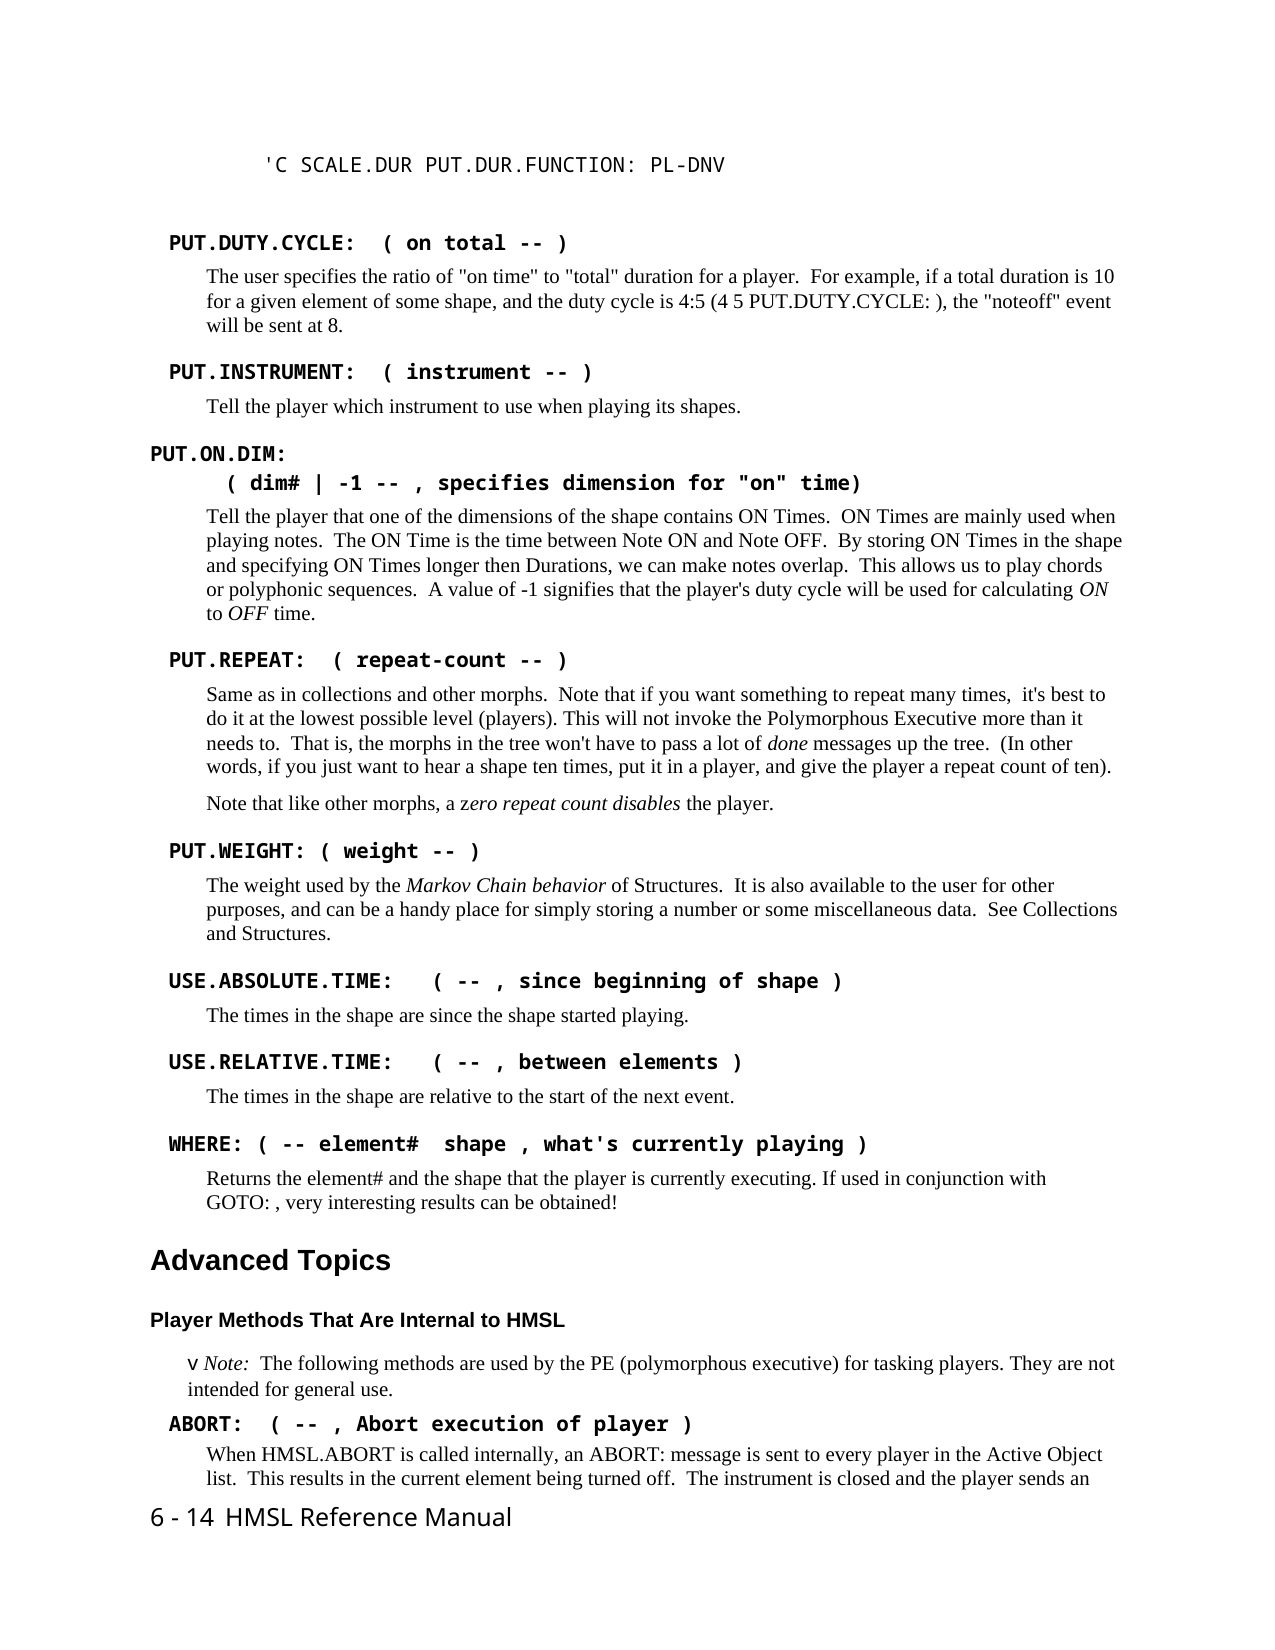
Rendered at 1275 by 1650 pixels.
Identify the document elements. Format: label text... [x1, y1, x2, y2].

text USE.ABSOLUTE.TIME: ( -- , since beginning of shape ) [169, 966, 1200, 994]
text The times in the shape are since the shape started playing. [206, 1002, 1125, 1027]
text PUT.WEIGHT: ( weight -- ) [169, 836, 1200, 864]
text PUT.REPEAT: ( repeat-count -- ) [169, 646, 1200, 674]
subtitle Advanced Topics [150, 1243, 1125, 1277]
text v Note: The following methods are used by the PE (polymorphous executive) for tasking players. They are not intended for general use. [187, 1348, 1125, 1401]
text Same as in collections and other morphs. Note that if you want something to repeat many times, it's best to do it at the lowest possible level (players). This will not invoke the Polymorphous Executive more than it needs to. That is, the morphs in the tree won't have to pass a lot of done messages up the tree. (In other words, if you just want to hear a shape ten times, put it in a player, and give the player a repeat count of ten). [206, 682, 1125, 778]
text Note that like other morphs, a zero repeat count disables the player. [206, 791, 1125, 815]
text Tell the player that one of the dimensions of the shape contains ON Times. ON Times are mainly used when playing notes. The ON Time is the time between Note ON and Note OFF. By storing ON Times in the shape and specifying ON Times longer then Durations, we can make notes overlap. This allows us to play chords or polyphonic sequences. A value of -1 signifies that the player's duty cycle will be used for calculating ON to OFF time. [206, 504, 1125, 625]
subtitle Player Methods That Are Internal to HMSL [150, 1308, 1125, 1332]
text USE.RELATIVE.TIME: ( -- , between elements ) [169, 1047, 1200, 1076]
text The user specifies the ratio of "on time" to "total" duration for a player. For example, if a total duration is 10 for a given element of some shape, and the duty cycle is 4:5 (4 5 PUT.DUTY.CYCLE: ), the "noteoff" event will be sent at 8. [206, 264, 1125, 337]
text Tell the player which instrument to use when playing its shapes. [206, 394, 1125, 418]
text When HMSL.ABORT is called internally, an ABORT: message is sent to every player in the Active Object list. This results in the current element being turned off. The instrument is closed and the player sends an [206, 1442, 1125, 1490]
text The times in the shape are relative to the start of the next event. [206, 1084, 1125, 1108]
text Returns the element# and the shape that the player is currently executing. If used in conjunction with GOTO: , very interesting results can be obtained! [206, 1166, 1125, 1214]
text The weight used by the Markov Chain behavior of Structures. It is also available to the user for other purposes, and can be a handy place for simply storing a number or some miscellaneous data. See Collections and Structures. [206, 873, 1125, 945]
text ABORT: ( -- , Abort execution of player ) [169, 1409, 1200, 1438]
text PUT.DUTY.CYCLE: ( on total -- ) [169, 228, 1200, 256]
text PUT.ON.DIM: ( dim# | -1 -- , specifies dimension for "on" time) [150, 439, 1125, 496]
text WHERE: ( -- element# shape , what's currently playing ) [169, 1129, 1200, 1157]
text 'C SCALE.DUR PUT.DUR.FUNCTION: PL-DNV [262, 150, 1125, 178]
text PUT.INSTRUMENT: ( instrument -- ) [169, 357, 1200, 386]
